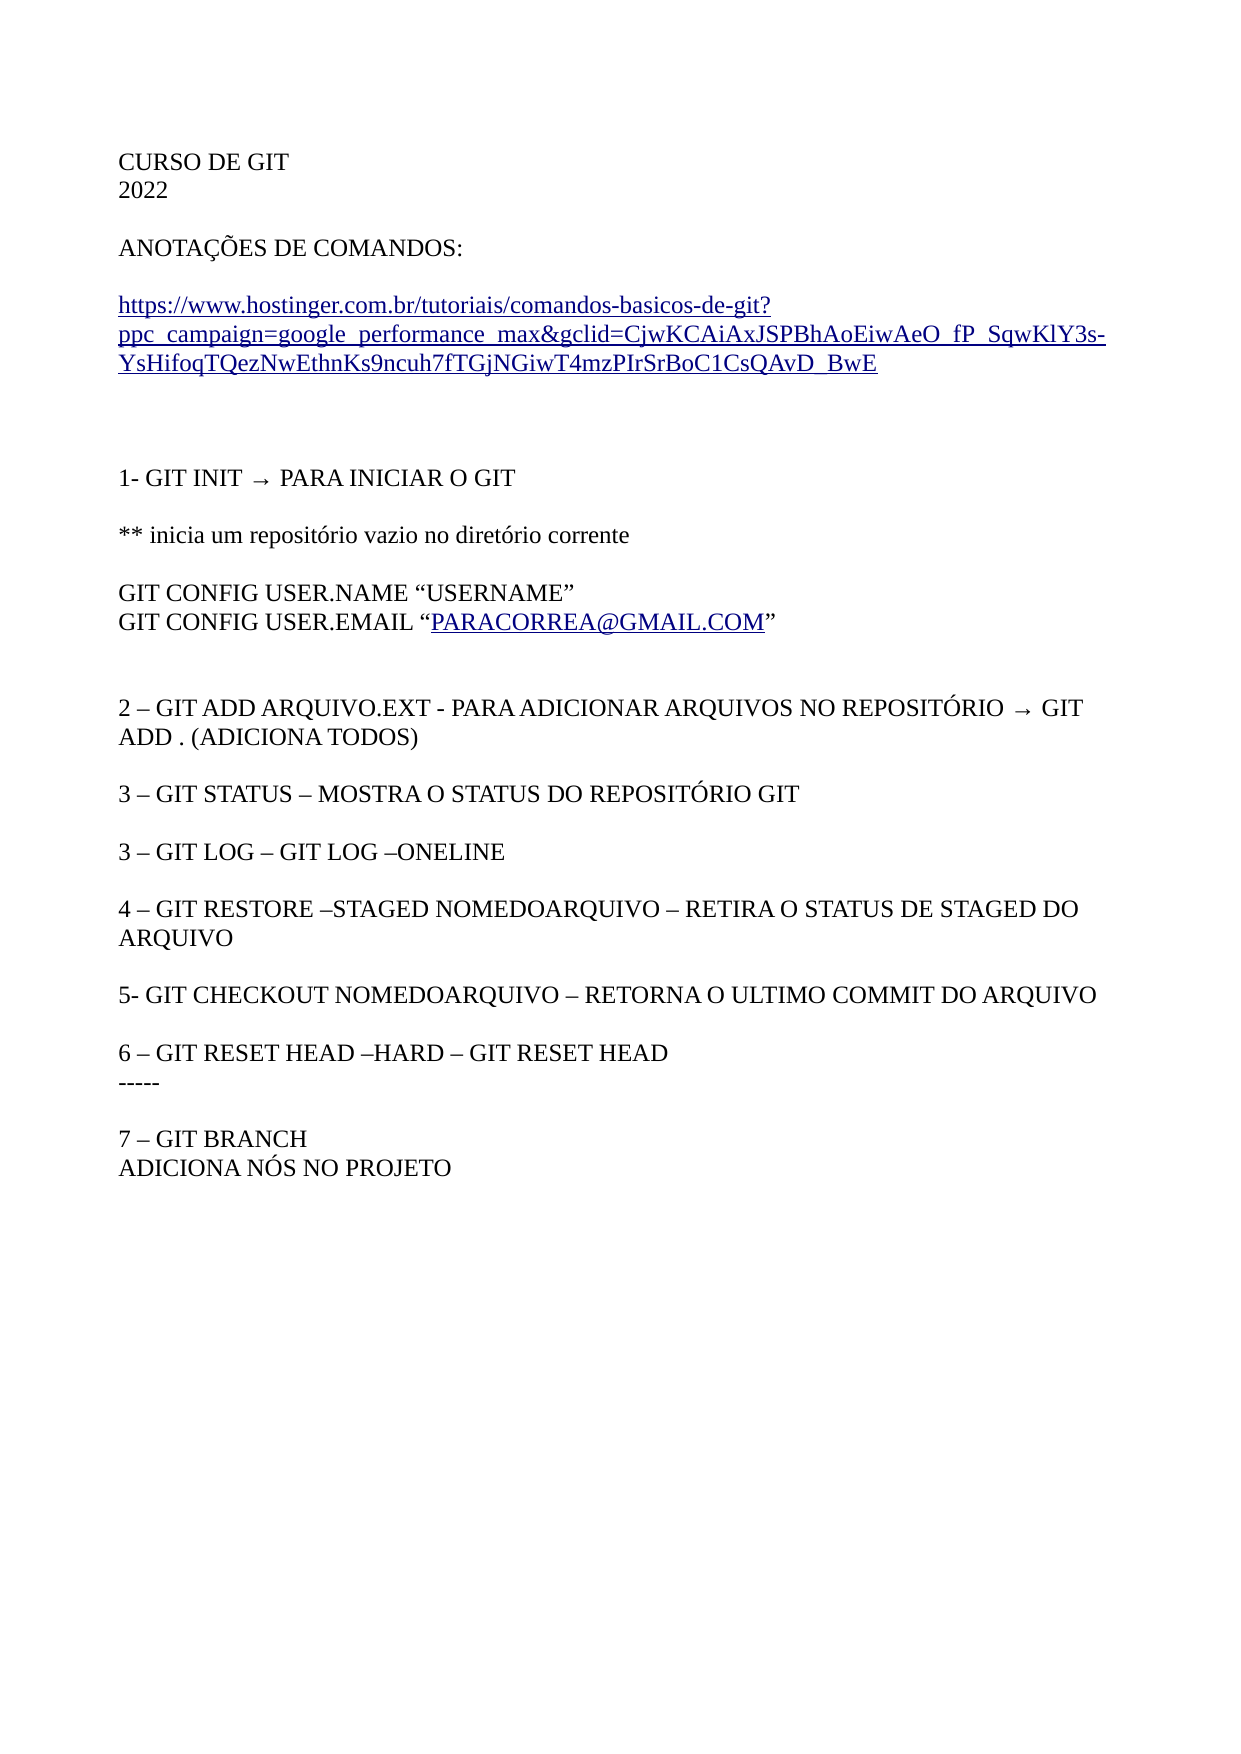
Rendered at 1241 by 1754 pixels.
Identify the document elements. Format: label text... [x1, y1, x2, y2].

text 1- GIT INIT → PARA INICIAR O GIT [118, 463, 1122, 492]
text ** inicia um repositório vazio no diretório corrente [118, 521, 1122, 549]
text GIT CONFIG USER.EMAIL “PARACORREA@GMAIL.COM” [118, 607, 1122, 636]
text CURSO DE GIT [118, 147, 1122, 176]
text ----- [118, 1067, 1122, 1096]
text 3 – GIT STATUS – MOSTRA O STATUS DO REPOSITÓRIO GIT [118, 779, 1122, 808]
text https://www.hostinger.com.br/tutoriais/comandos-basicos-de-git?ppc_campaign=google_performance_max&gclid=CjwKCAiAxJSPBhAoEiwAeO_fP_SqwKlY3s-YsHifoqTQezNwEthnKs9ncuh7fTGjNGiwT4mzPIrSrBoC1CsQAvD_BwE [118, 291, 1122, 377]
text 7 – GIT BRANCH [118, 1124, 1122, 1153]
text 4 – GIT RESTORE –STAGED NOMEDOARQUIVO – RETIRA O STATUS DE STAGED DO ARQUIVO [118, 894, 1122, 952]
text 2022 [118, 176, 1122, 204]
text 3 – GIT LOG – GIT LOG –ONELINE [118, 837, 1122, 866]
text 5- GIT CHECKOUT NOMEDOARQUIVO – RETORNA O ULTIMO COMMIT DO ARQUIVO [118, 981, 1122, 1009]
text 2 – GIT ADD ARQUIVO.EXT - PARA ADICIONAR ARQUIVOS NO REPOSITÓRIO → GIT ADD . (ADICIONA TODOS) [118, 693, 1122, 751]
text GIT CONFIG USER.NAME “USERNAME” [118, 578, 1122, 607]
text 6 – GIT RESET HEAD –HARD – GIT RESET HEAD [118, 1038, 1122, 1067]
text ANOTAÇÕES DE COMANDOS: [118, 233, 1122, 262]
text ADICIONA NÓS NO PROJETO [118, 1153, 1122, 1182]
